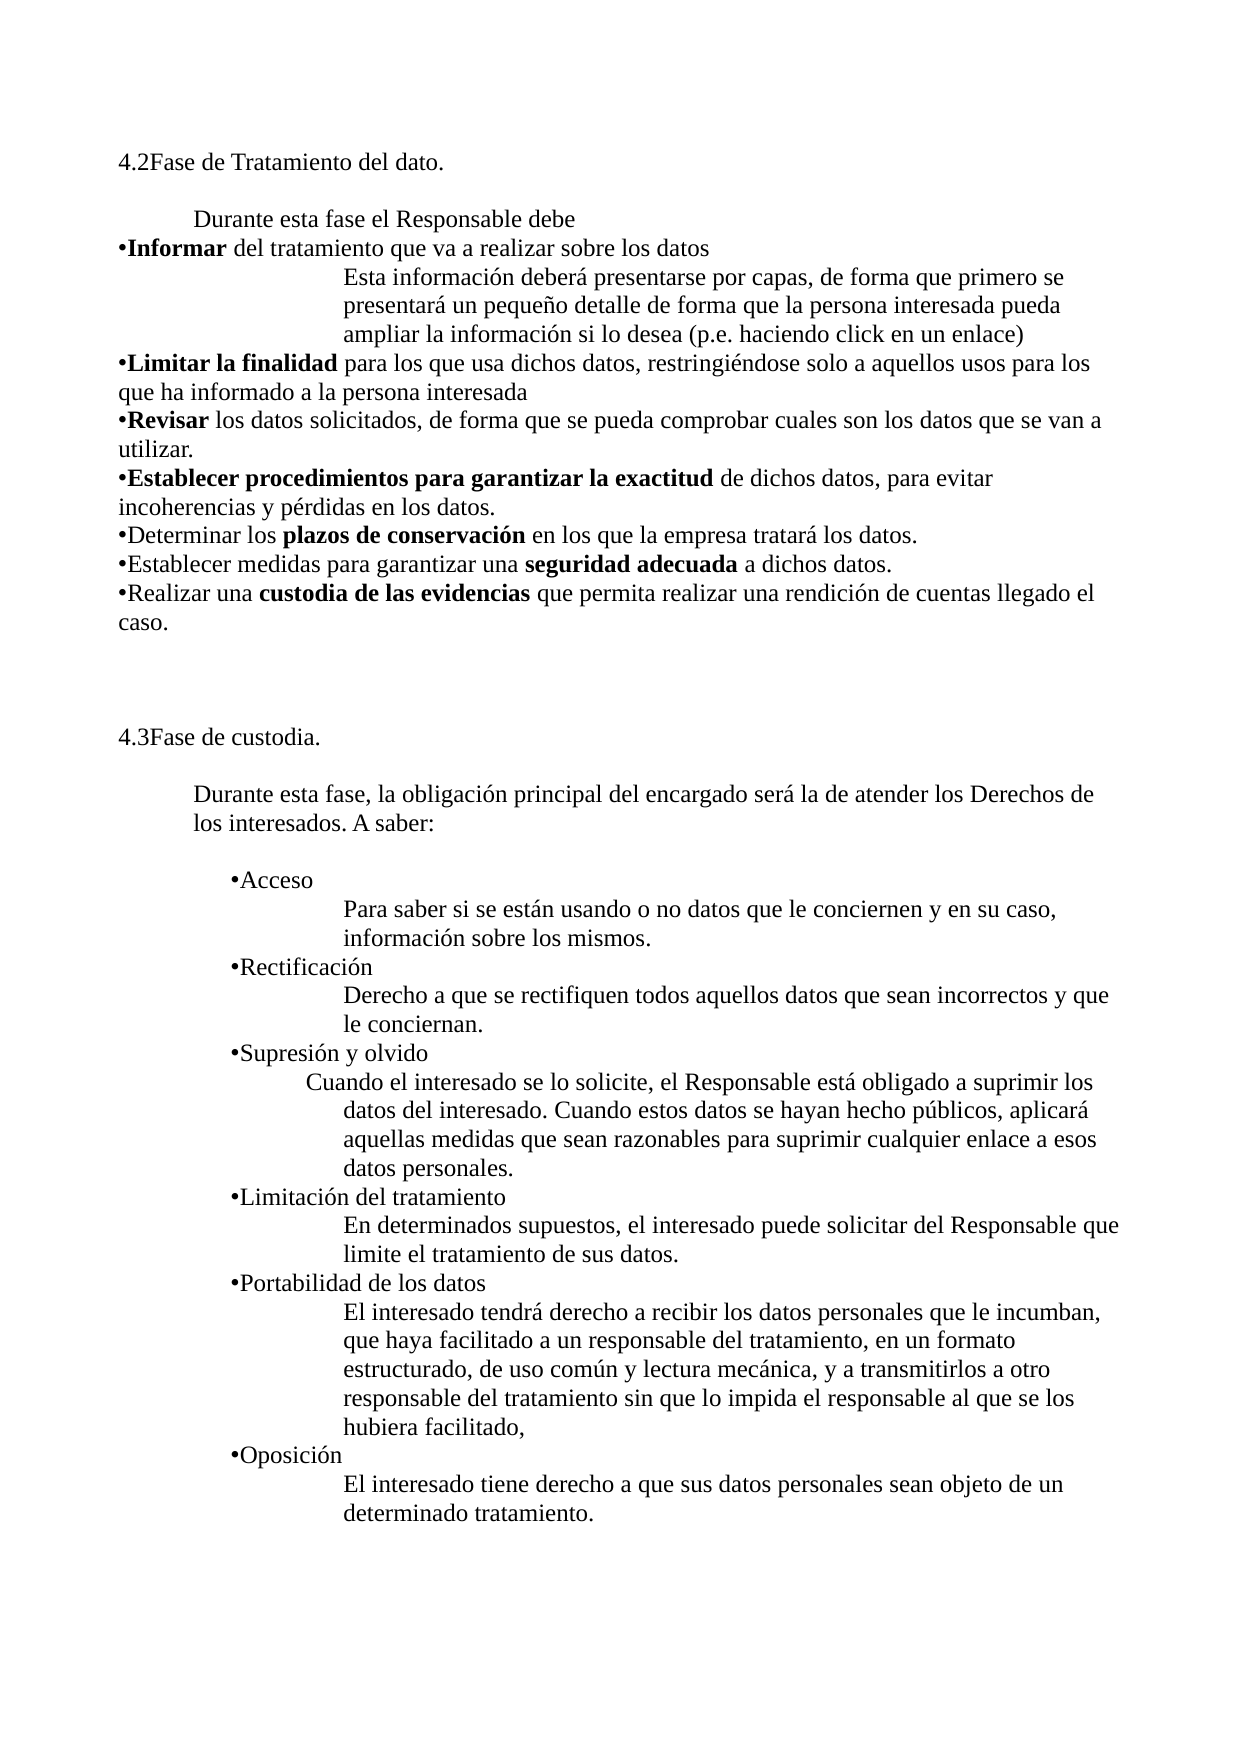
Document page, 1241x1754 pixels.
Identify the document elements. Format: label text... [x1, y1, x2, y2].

text En determinados supuestos, el interesado puede solicitar del Responsable que limite el tratamiento de sus datos. [343, 1211, 1122, 1268]
text El interesado tendrá derecho a recibir los datos personales que le incumban, que haya facilitado a un responsable del tratamiento, en un formato estructurado, de uso común y lectura mecánica, y a transmitirlos a otro responsable del tratamiento sin que lo impida el responsable al que se los hubiera facilitado, [343, 1297, 1122, 1441]
list Establecer procedimientos para garantizar la exactitud de dichos datos, para evitar incoherencias y pérdidas en los datos. [118, 463, 1122, 521]
list Portabilidad de los datos [231, 1268, 1122, 1297]
list Supresión y olvido [231, 1038, 1122, 1067]
text El interesado tiene derecho a que sus datos personales sean objeto de un determinado tratamiento. [343, 1469, 1122, 1527]
text Para saber si se están usando o no datos que le conciernen y en su caso, información sobre los mismos. [343, 894, 1122, 952]
list Realizar una custodia de las evidencias que permita realizar una rendición de cuentas llegado el caso. [118, 578, 1122, 636]
list Determinar los plazos de conservación en los que la empresa tratará los datos. [118, 521, 1122, 549]
text Durante esta fase, la obligación principal del encargado será la de atender los Derechos de los interesados. A saber: [193, 779, 1122, 837]
list Limitar la finalidad para los que usa dichos datos, restringiéndose solo a aquellos usos para los que ha informado a la persona interesada [118, 348, 1122, 406]
list Informar del tratamiento que va a realizar sobre los datos [118, 233, 1122, 262]
text 4.3Fase de custodia. [118, 722, 1122, 751]
list Establecer medidas para garantizar una seguridad adecuada a dichos datos. [118, 549, 1122, 578]
text Cuando el interesado se lo solicite, el Responsable está obligado a suprimir los datos del interesado. Cuando estos datos se hayan hecho públicos, aplicará aquellas medidas que sean razonables para suprimir cualquier enlace a esos datos personales. [306, 1067, 1122, 1182]
text 4.2Fase de Tratamiento del dato. [118, 147, 1122, 176]
list Revisar los datos solicitados, de forma que se pueda comprobar cuales son los datos que se van a utilizar. [118, 406, 1122, 463]
list Oposición [231, 1441, 1122, 1469]
list Limitación del tratamiento [231, 1182, 1122, 1211]
list Acceso [231, 866, 1122, 894]
text Esta información deberá presentarse por capas, de forma que primero se presentará un pequeño detalle de forma que la persona interesada pueda ampliar la información si lo desea (p.e. haciendo click en un enlace) [343, 262, 1122, 348]
list Rectificación [231, 952, 1122, 981]
text Durante esta fase el Responsable debe [118, 204, 1122, 233]
text Derecho a que se rectifiquen todos aquellos datos que sean incorrectos y que le conciernan. [343, 981, 1122, 1038]
